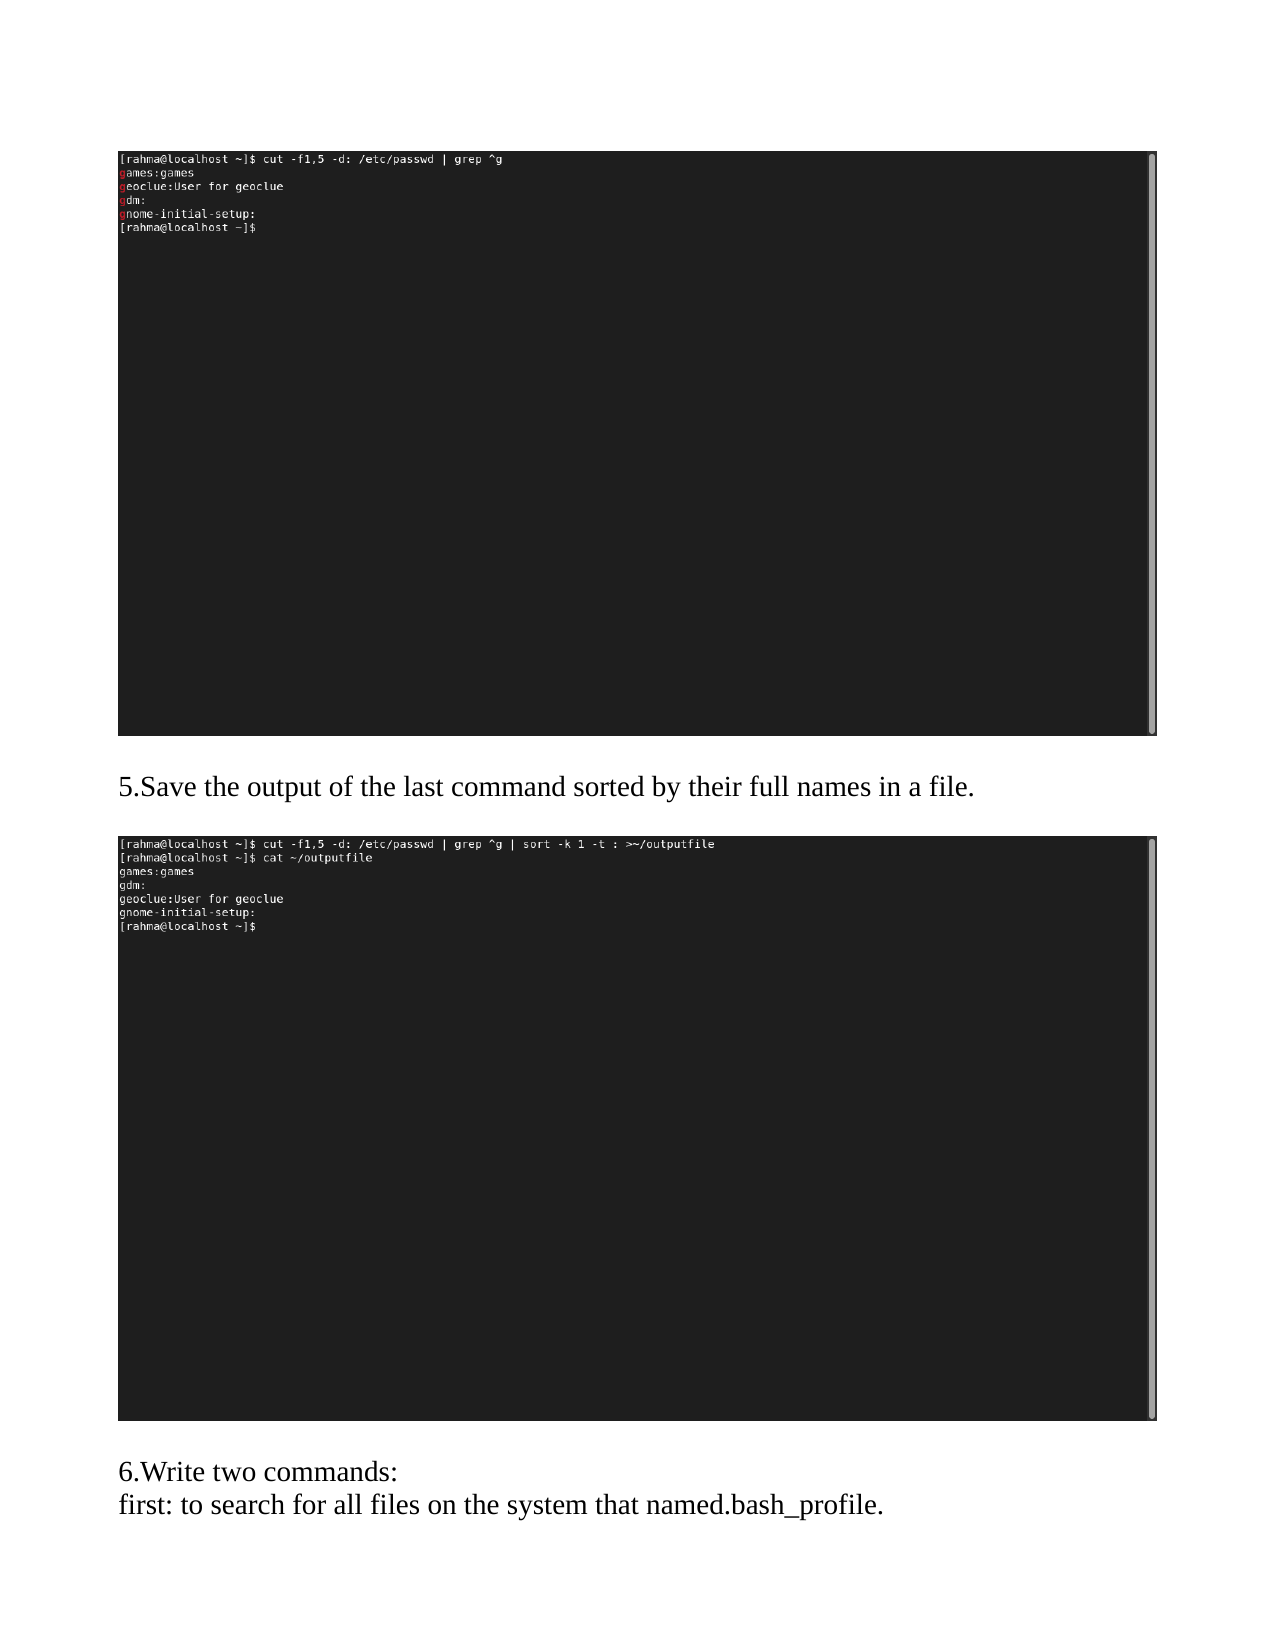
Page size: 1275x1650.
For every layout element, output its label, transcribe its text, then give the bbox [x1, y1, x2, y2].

picture [118, 836, 1157, 1421]
text 6.Write two commands: [118, 1454, 1157, 1487]
text first: to search for all files on the system that named.bash_profile. [118, 1487, 1157, 1521]
picture [118, 151, 1157, 736]
text 5.Save the output of the last command sorted by their full names in a file. [118, 769, 1157, 803]
